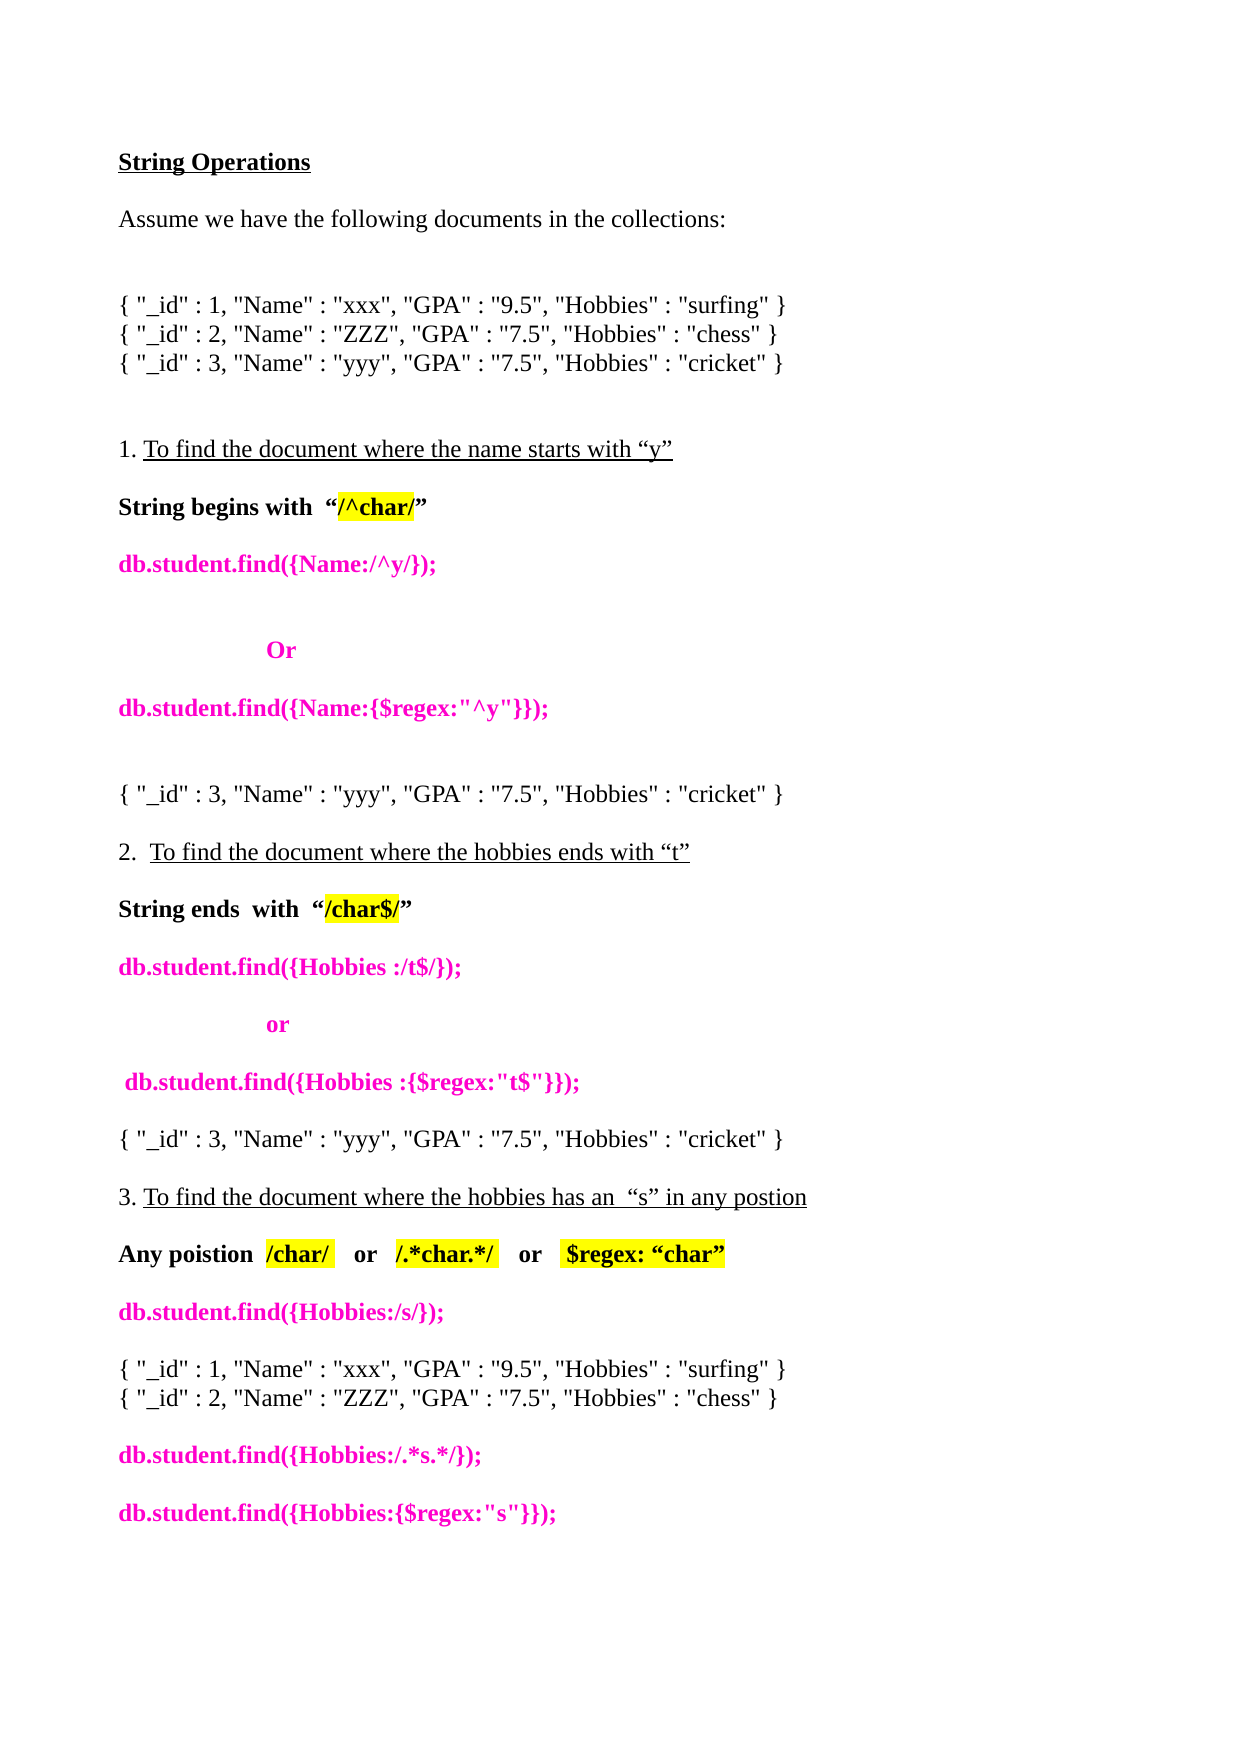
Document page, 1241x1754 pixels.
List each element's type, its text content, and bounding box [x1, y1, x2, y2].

text { "_id" : 1, "Name" : "xxx", "GPA" : "9.5", "Hobbies" : "surfing" } [118, 1354, 1122, 1383]
text { "_id" : 3, "Name" : "yyy", "GPA" : "7.5", "Hobbies" : "cricket" } [118, 779, 1122, 808]
text 3. To find the document where the hobbies has an “s” in any postion [118, 1182, 1122, 1211]
text String begins with “/^char/” [118, 492, 1122, 521]
text 1. To find the document where the name starts with “y” [118, 434, 1122, 463]
text Assume we have the following documents in the collections: [118, 204, 1122, 233]
text { "_id" : 3, "Name" : "yyy", "GPA" : "7.5", "Hobbies" : "cricket" } [118, 1124, 1122, 1153]
text String ends with “/char$/” [118, 894, 1122, 923]
text db.student.find({Hobbies :/t$/}); [118, 952, 1122, 981]
text db.student.find({Hobbies :{$regex:"t$"}}); [118, 1067, 1122, 1096]
text { "_id" : 2, "Name" : "ZZZ", "GPA" : "7.5", "Hobbies" : "chess" } [118, 319, 1122, 348]
text Any poistion /char/ or /.*char.*/ or $regex: “char” [118, 1239, 1122, 1268]
text String Operations [118, 147, 1122, 176]
text 2. To find the document where the hobbies ends with “t” [118, 837, 1122, 866]
text db.student.find({Name:{$regex:"^y"}}); [118, 693, 1122, 722]
text { "_id" : 1, "Name" : "xxx", "GPA" : "9.5", "Hobbies" : "surfing" } [118, 291, 1122, 319]
text Or [118, 636, 1122, 664]
text db.student.find({Hobbies:/s/}); [118, 1297, 1122, 1326]
text db.student.find({Name:/^y/}); [118, 549, 1122, 578]
text db.student.find({Hobbies:/.*s.*/}); [118, 1441, 1122, 1469]
text or [118, 1009, 1122, 1038]
text db.student.find({Hobbies:{$regex:"s"}}); [118, 1498, 1122, 1527]
text { "_id" : 2, "Name" : "ZZZ", "GPA" : "7.5", "Hobbies" : "chess" } [118, 1383, 1122, 1412]
text { "_id" : 3, "Name" : "yyy", "GPA" : "7.5", "Hobbies" : "cricket" } [118, 348, 1122, 377]
